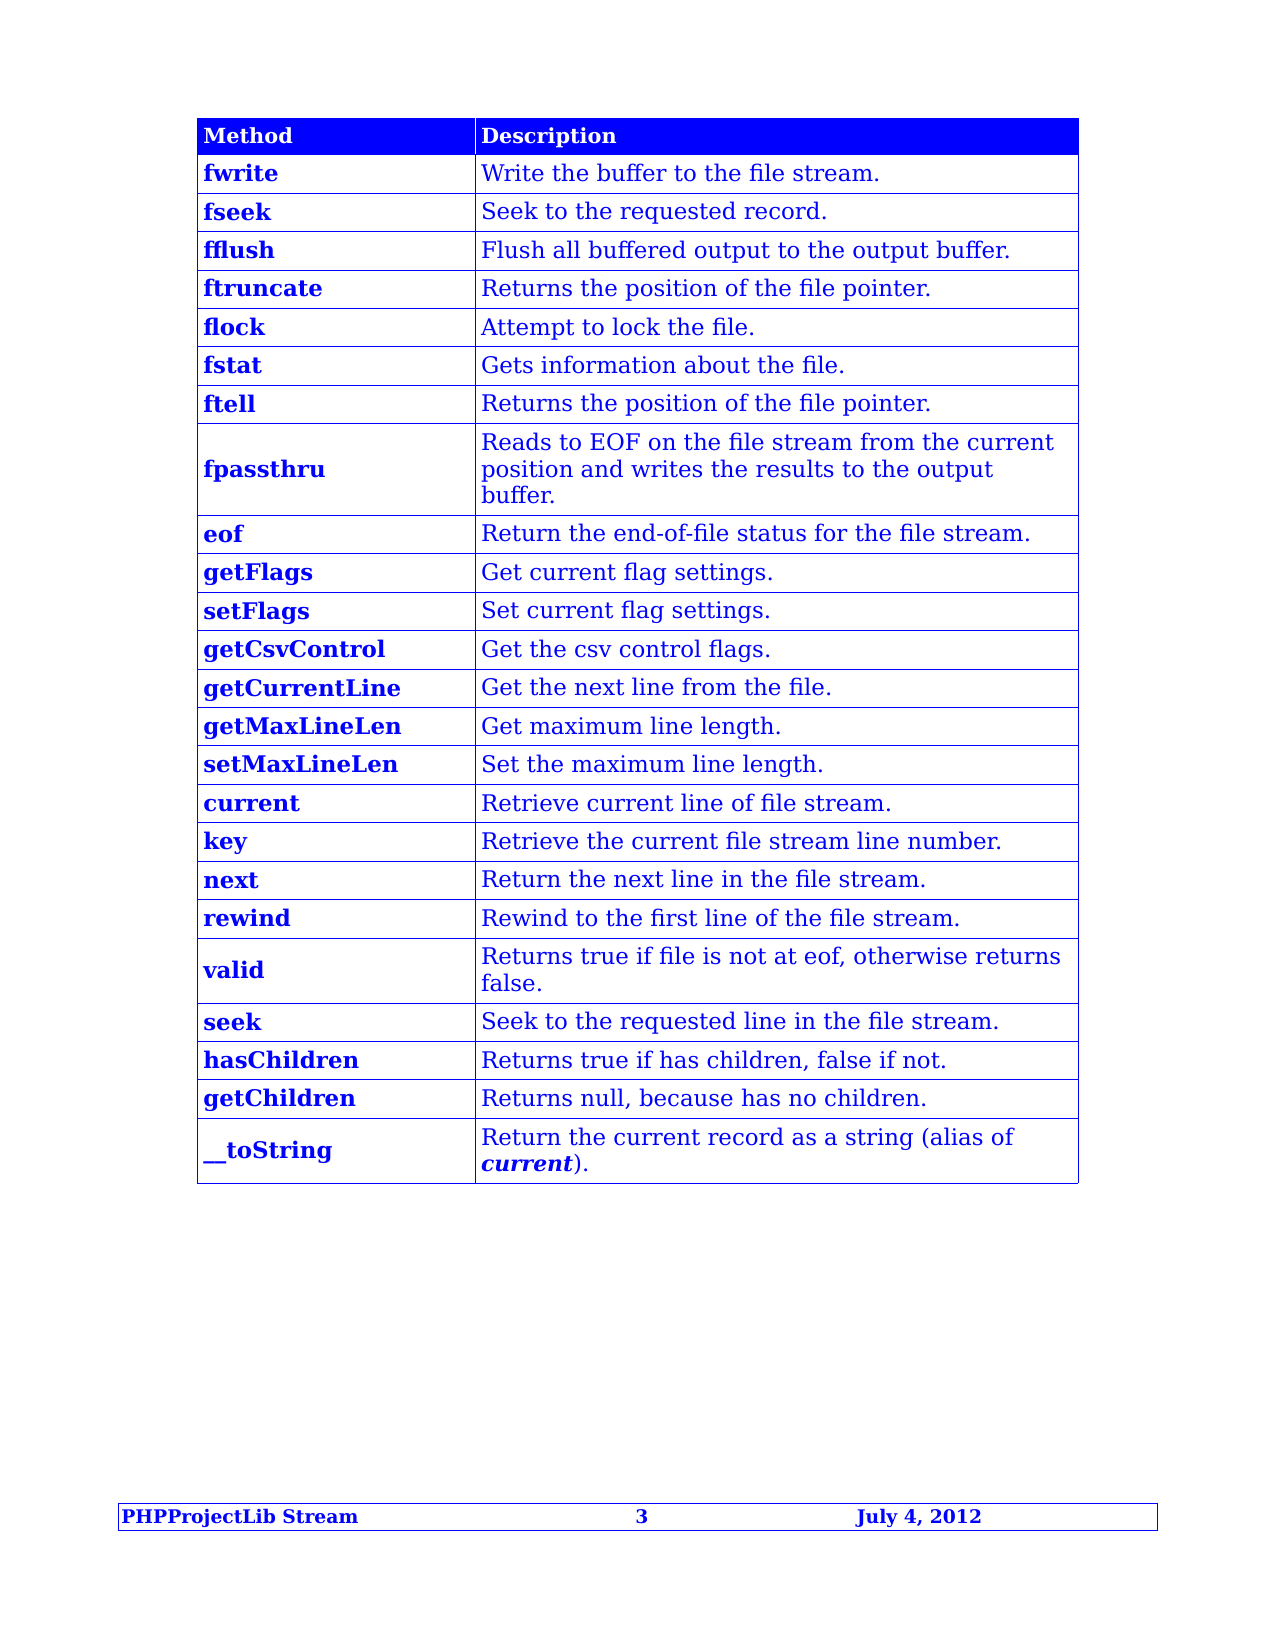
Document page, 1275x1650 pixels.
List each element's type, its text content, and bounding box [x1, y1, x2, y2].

table_cell Seek to the requested line in the file stream. [476, 1004, 1078, 1041]
table_cell ftruncate [198, 271, 475, 308]
table_cell setFlags [198, 593, 475, 630]
table_cell Seek to the requested record. [476, 194, 1078, 231]
table_cell Returns true if has children, false if not. [476, 1042, 1078, 1079]
table_cell flock [198, 309, 475, 346]
table_cell getCurrentLine [198, 670, 475, 707]
table_cell eof [198, 516, 475, 553]
table_cell Write the buffer to the file stream. [476, 155, 1078, 193]
table_cell setMaxLineLen [198, 746, 475, 784]
table_cell Retrieve the current file stream line number. [476, 823, 1078, 861]
table_cell current [198, 785, 475, 822]
table_cell Reads to EOF on the file stream from the current position and writes the results to the output buffer. [476, 424, 1078, 515]
table_header Method [198, 119, 475, 154]
table_cell Flush all buffered output to the output buffer. [476, 232, 1078, 269]
table_cell getChildren [198, 1080, 475, 1118]
table_cell valid [198, 939, 475, 1002]
table_cell seek [198, 1004, 475, 1041]
table_cell next [198, 862, 475, 899]
table_cell Return the end-of-file status for the file stream. [476, 516, 1078, 553]
table_cell rewind [198, 900, 475, 938]
table_cell Retrieve current line of file stream. [476, 785, 1078, 822]
table_cell getFlags [198, 554, 475, 592]
table_cell Get maximum line length. [476, 708, 1078, 745]
table_cell hasChildren [198, 1042, 475, 1079]
table_cell Returns true if file is not at eof, otherwise returns false. [476, 939, 1078, 1002]
table_cell Attempt to lock the file. [476, 309, 1078, 346]
table_cell Returns the position of the file pointer. [476, 271, 1078, 308]
table_cell Returns null, because has no children. [476, 1080, 1078, 1118]
table_cell Return the next line in the file stream. [476, 862, 1078, 899]
table_cell fseek [198, 194, 475, 231]
table_cell Returns the position of the file pointer. [476, 386, 1078, 423]
table_cell fpassthru [198, 424, 475, 515]
table_cell fstat [198, 347, 475, 385]
table_header Description [476, 119, 1078, 154]
table_cell Set current flag settings. [476, 593, 1078, 630]
table_cell Rewind to the first line of the file stream. [476, 900, 1078, 938]
table_cell ftell [198, 386, 475, 423]
table_cell Gets information about the file. [476, 347, 1078, 385]
table_cell Get the csv control flags. [476, 631, 1078, 668]
table_cell Set the maximum line length. [476, 746, 1078, 784]
table_cell key [198, 823, 475, 861]
table_cell __toString [198, 1119, 475, 1183]
table_cell fflush [198, 232, 475, 269]
table_cell Return the current record as a string (alias of current). [476, 1119, 1078, 1183]
table_cell getMaxLineLen [198, 708, 475, 745]
table_cell fwrite [198, 155, 475, 193]
table_cell Get current flag settings. [476, 554, 1078, 592]
table_cell Get the next line from the file. [476, 670, 1078, 707]
table_cell getCsvControl [198, 631, 475, 668]
